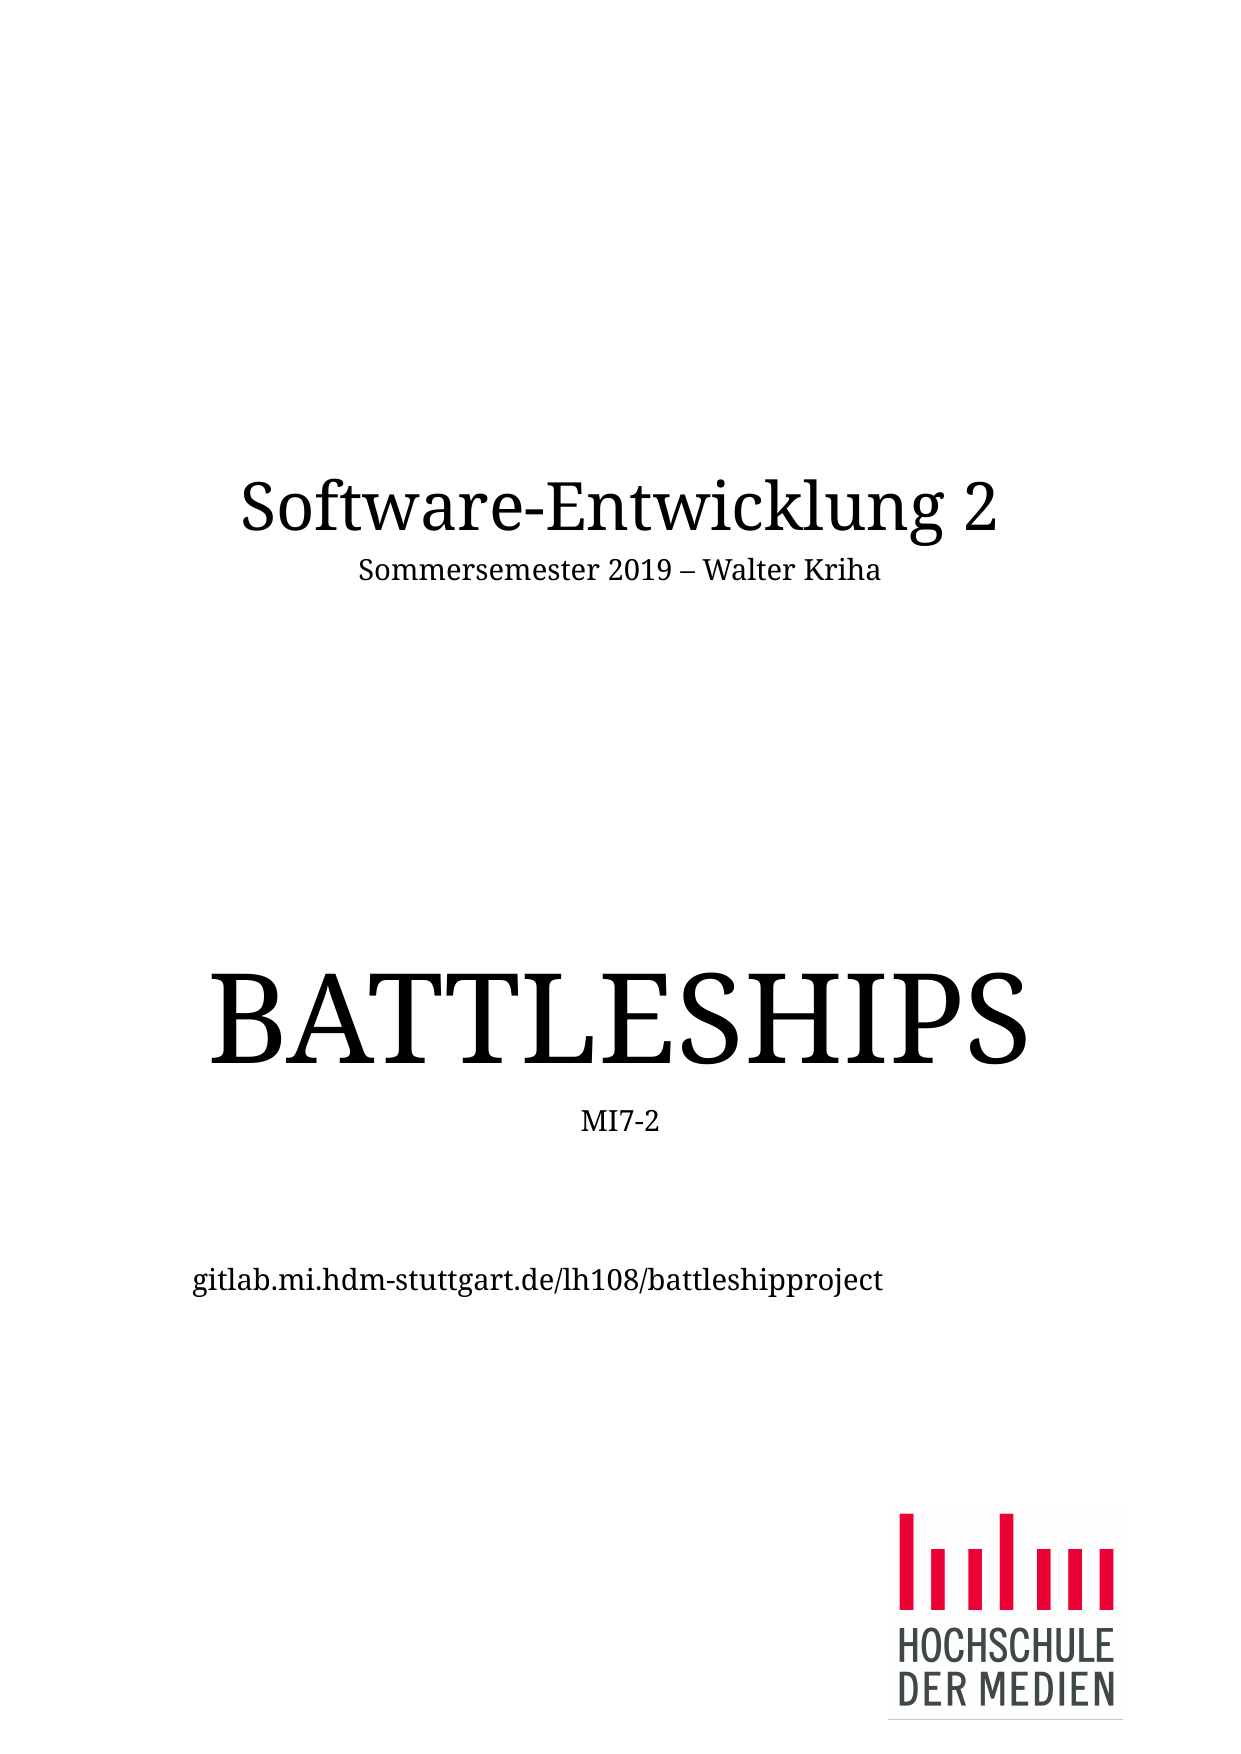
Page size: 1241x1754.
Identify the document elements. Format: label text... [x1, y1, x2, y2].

text BATTLESHIPS [118, 930, 1122, 1100]
picture [888, 1503, 1123, 1720]
text gitlab.mi.hdm-stuttgart.de/lh108/battleshipproject [118, 1259, 1122, 1299]
text MI7-2 [118, 1100, 1122, 1140]
text Software-Entwicklung 2 [118, 459, 1122, 549]
text Sommersemester 2019 – Walter Kriha [118, 549, 1122, 589]
